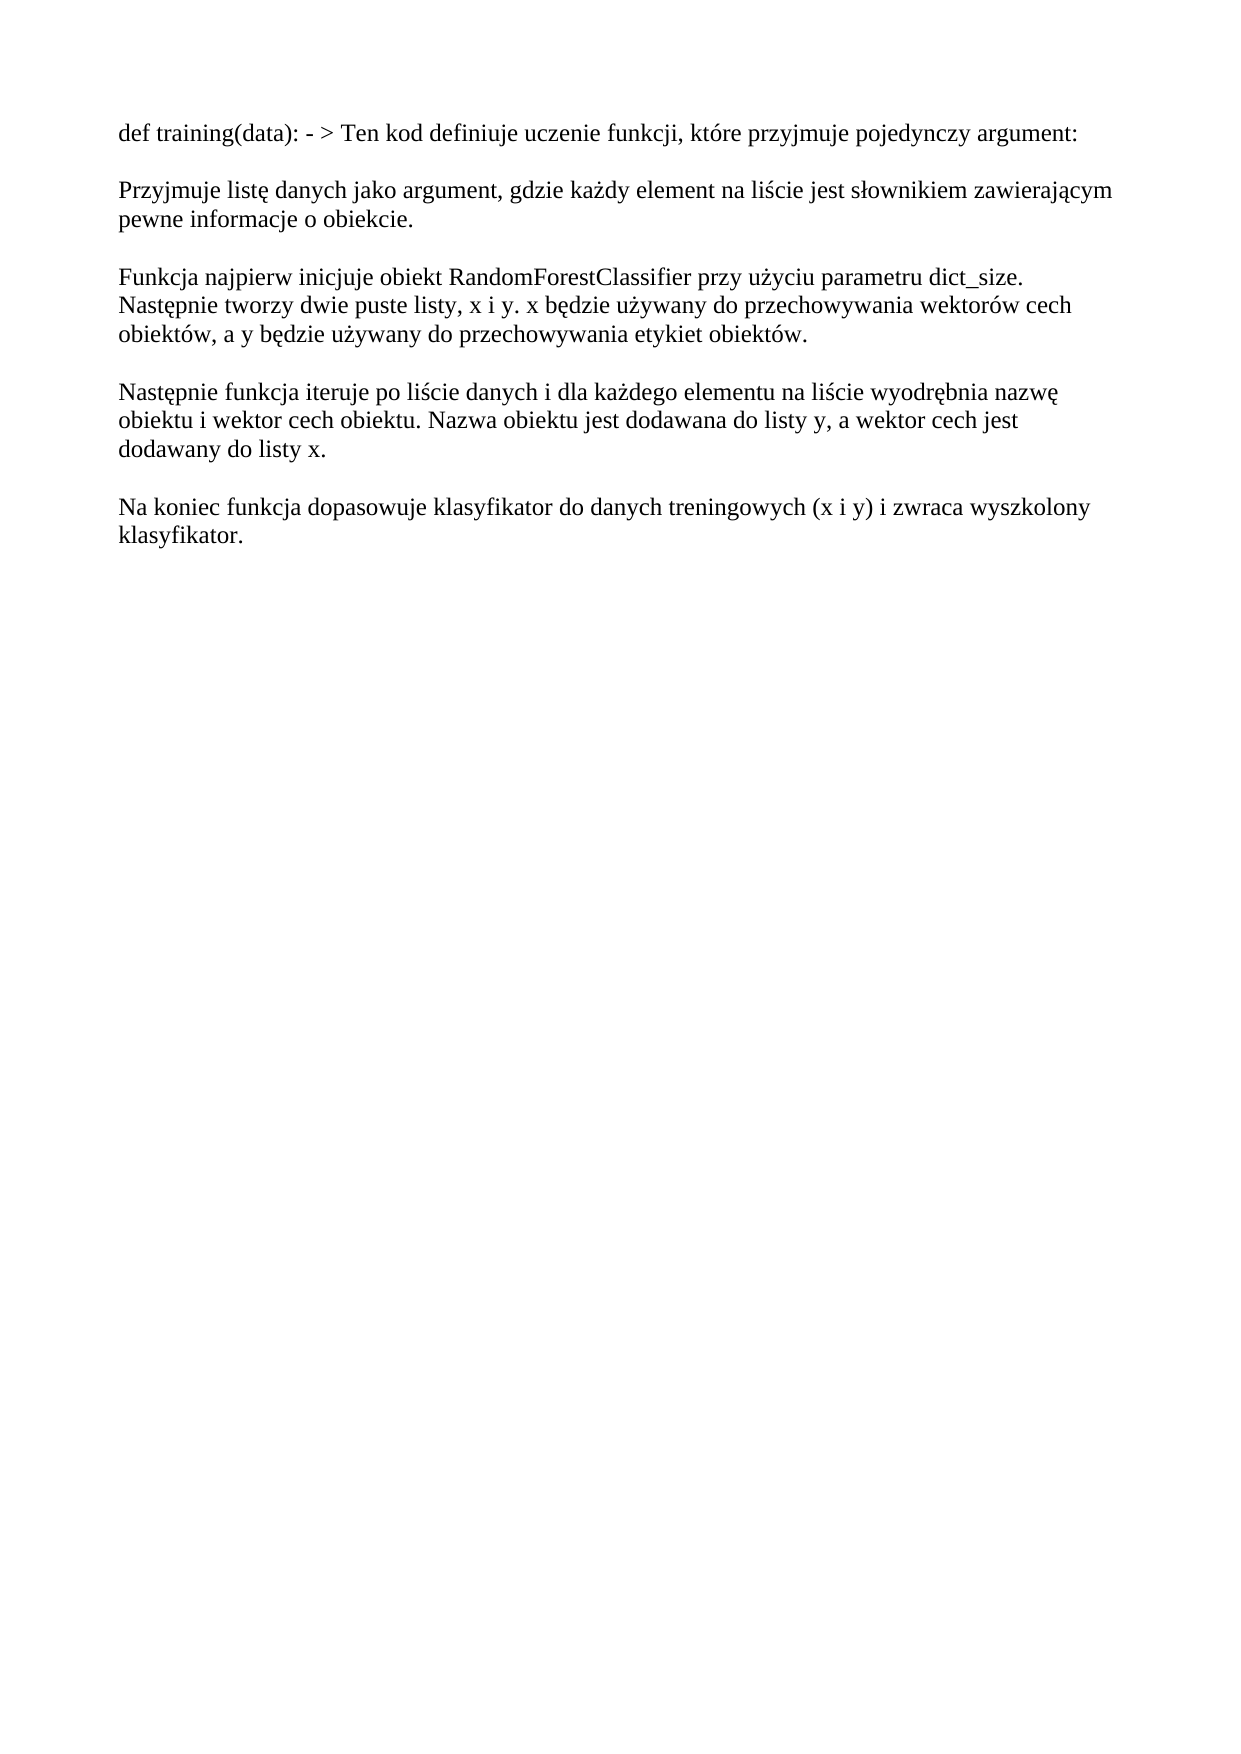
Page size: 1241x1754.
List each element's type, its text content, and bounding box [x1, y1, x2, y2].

text Na koniec funkcja dopasowuje klasyfikator do danych treningowych (x i y) i zwraca wyszkolony klasyfikator. [118, 492, 1122, 549]
text Funkcja najpierw inicjuje obiekt RandomForestClassifier przy użyciu parametru dict_size. Następnie tworzy dwie puste listy, x i y. x będzie używany do przechowywania wektorów cech obiektów, a y będzie używany do przechowywania etykiet obiektów. [118, 262, 1122, 348]
text Przyjmuje listę danych jako argument, gdzie każdy element na liście jest słownikiem zawierającym pewne informacje o obiekcie. [118, 176, 1122, 233]
text def training(data): - > Ten kod definiuje uczenie funkcji, które przyjmuje pojedynczy argument: [118, 118, 1122, 147]
text Następnie funkcja iteruje po liście danych i dla każdego elementu na liście wyodrębnia nazwę obiektu i wektor cech obiektu. Nazwa obiektu jest dodawana do listy y, a wektor cech jest dodawany do listy x. [118, 377, 1122, 463]
